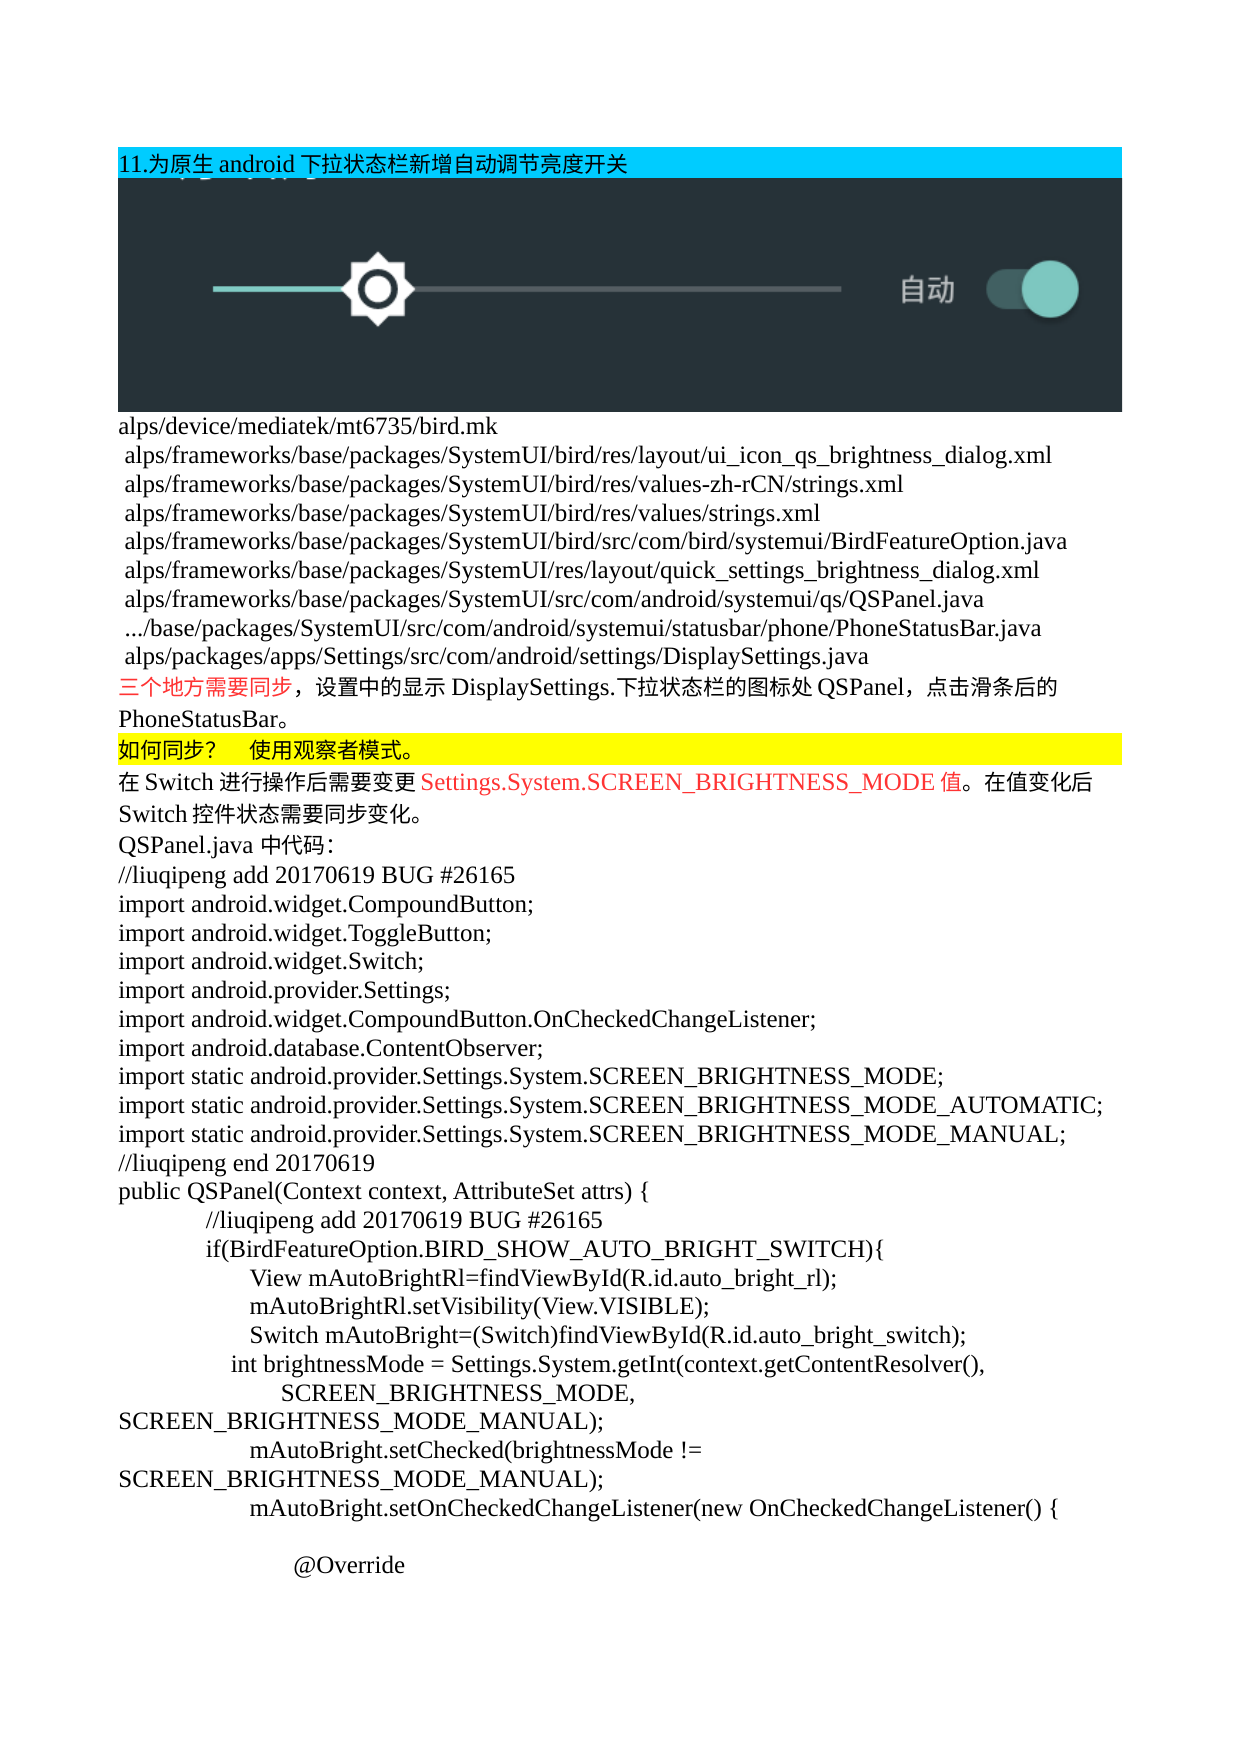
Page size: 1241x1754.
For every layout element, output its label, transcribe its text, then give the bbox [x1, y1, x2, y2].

text 三个地方需要同步，设置中的显示 DisplaySettings.下拉状态栏的图标处QSPanel，点击滑条后的 PhoneStatusBar。 [118, 670, 1122, 733]
text import static android.provider.Settings.System.SCREEN_BRIGHTNESS_MODE; [118, 1061, 1122, 1090]
text QSPanel.java 中代码： [118, 828, 1122, 860]
text .../base/packages/SystemUI/src/com/android/systemui/statusbar/phone/PhoneStatusBar.java [118, 613, 1122, 641]
text alps/frameworks/base/packages/SystemUI/bird/res/values-zh-rCN/strings.xml [118, 469, 1122, 498]
text //liuqipeng end 20170619 [118, 1148, 1122, 1176]
text mAutoBright.setOnCheckedChangeListener(new OnCheckedChangeListener() { [118, 1493, 1122, 1521]
text View mAutoBrightRl=findViewById(R.id.auto_bright_rl); [118, 1263, 1122, 1291]
text mAutoBright.setChecked(brightnessMode != SCREEN_BRIGHTNESS_MODE_MANUAL); [118, 1435, 1122, 1493]
text import static android.provider.Settings.System.SCREEN_BRIGHTNESS_MODE_AUTOMATIC; [118, 1090, 1122, 1119]
text @Override [118, 1550, 1122, 1579]
text Switch mAutoBright=(Switch)findViewById(R.id.auto_bright_switch); [118, 1320, 1122, 1349]
text 如何同步？ 使用观察者模式。 [118, 733, 1122, 765]
text //liuqipeng add 20170619 BUG #26165 [118, 860, 1122, 889]
text SCREEN_BRIGHTNESS_MODE, SCREEN_BRIGHTNESS_MODE_MANUAL); [118, 1378, 1122, 1435]
text alps/device/mediatek/mt6735/bird.mk [118, 412, 1122, 440]
text 11.为原生android下拉状态栏新增自动调节亮度开关 [118, 147, 1122, 178]
text 在Switch进行操作后需要变更Settings.System.SCREEN_BRIGHTNESS_MODE值。在值变化后Switch控件状态需要同步变化。 [118, 765, 1122, 828]
text import android.widget.ToggleButton; [118, 918, 1122, 946]
text //liuqipeng add 20170619 BUG #26165 [118, 1205, 1122, 1234]
text import android.database.ContentObserver; [118, 1033, 1122, 1061]
text import android.widget.CompoundButton.OnCheckedChangeListener; [118, 1004, 1122, 1033]
text alps/frameworks/base/packages/SystemUI/bird/src/com/bird/systemui/BirdFeatureOption.java [118, 526, 1122, 555]
text mAutoBrightRl.setVisibility(View.VISIBLE); [118, 1291, 1122, 1320]
text alps/frameworks/base/packages/SystemUI/bird/res/values/strings.xml [118, 498, 1122, 526]
text import android.widget.Switch; [118, 946, 1122, 975]
text alps/frameworks/base/packages/SystemUI/res/layout/quick_settings_brightness_dialog.xml [118, 555, 1122, 584]
text if(BirdFeatureOption.BIRD_SHOW_AUTO_BRIGHT_SWITCH){ [118, 1234, 1122, 1263]
text alps/frameworks/base/packages/SystemUI/src/com/android/systemui/qs/QSPanel.java [118, 584, 1122, 613]
text alps/packages/apps/Settings/src/com/android/settings/DisplaySettings.java [118, 641, 1122, 670]
text public QSPanel(Context context, AttributeSet attrs) { [118, 1176, 1122, 1205]
text import android.widget.CompoundButton; [118, 889, 1122, 918]
text import android.provider.Settings; [118, 975, 1122, 1004]
text import static android.provider.Settings.System.SCREEN_BRIGHTNESS_MODE_MANUAL; [118, 1119, 1122, 1148]
text alps/frameworks/base/packages/SystemUI/bird/res/layout/ui_icon_qs_brightness_dialog.xml [118, 440, 1122, 469]
picture [118, 179, 1123, 412]
text int brightnessMode = Settings.System.getInt(context.getContentResolver(), [118, 1349, 1122, 1378]
